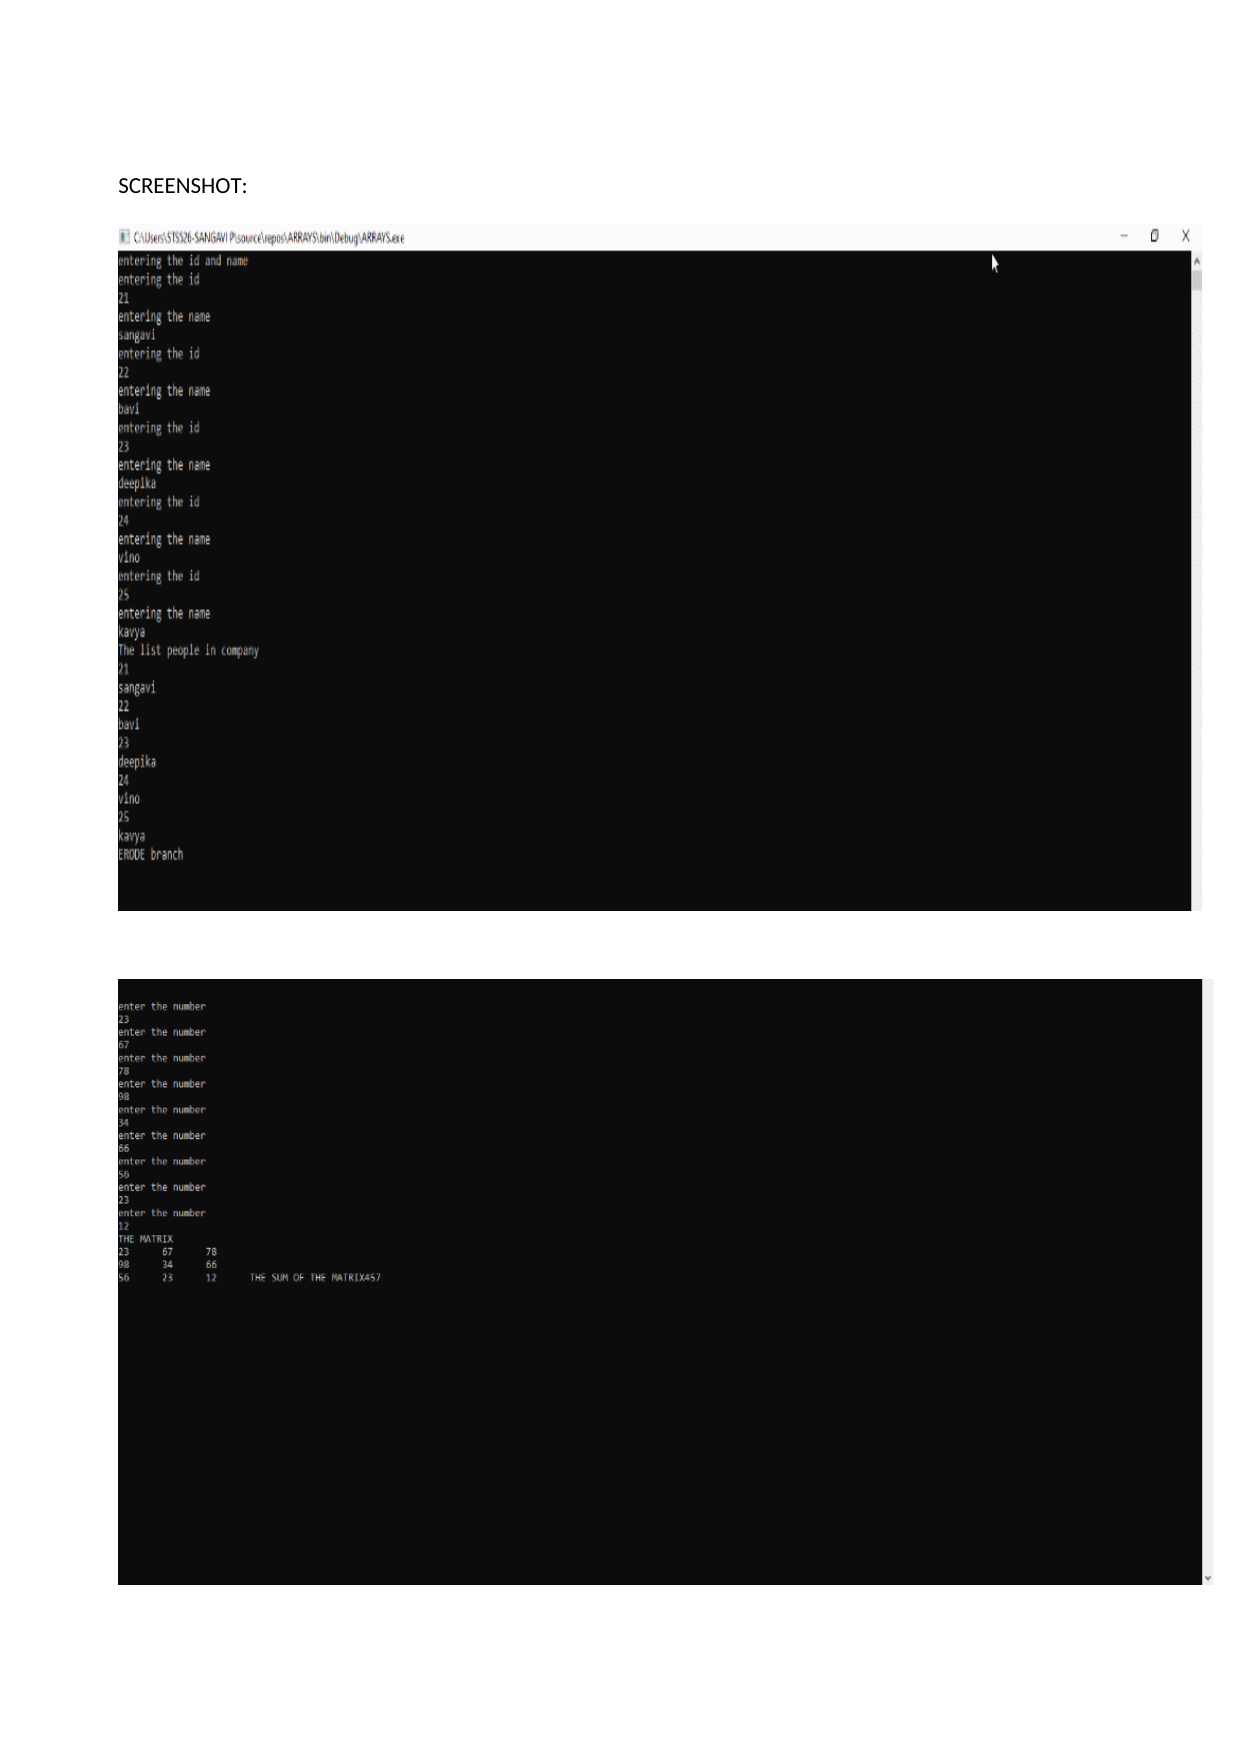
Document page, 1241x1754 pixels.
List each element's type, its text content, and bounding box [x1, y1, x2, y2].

text SCREENSHOT: [118, 171, 1122, 199]
